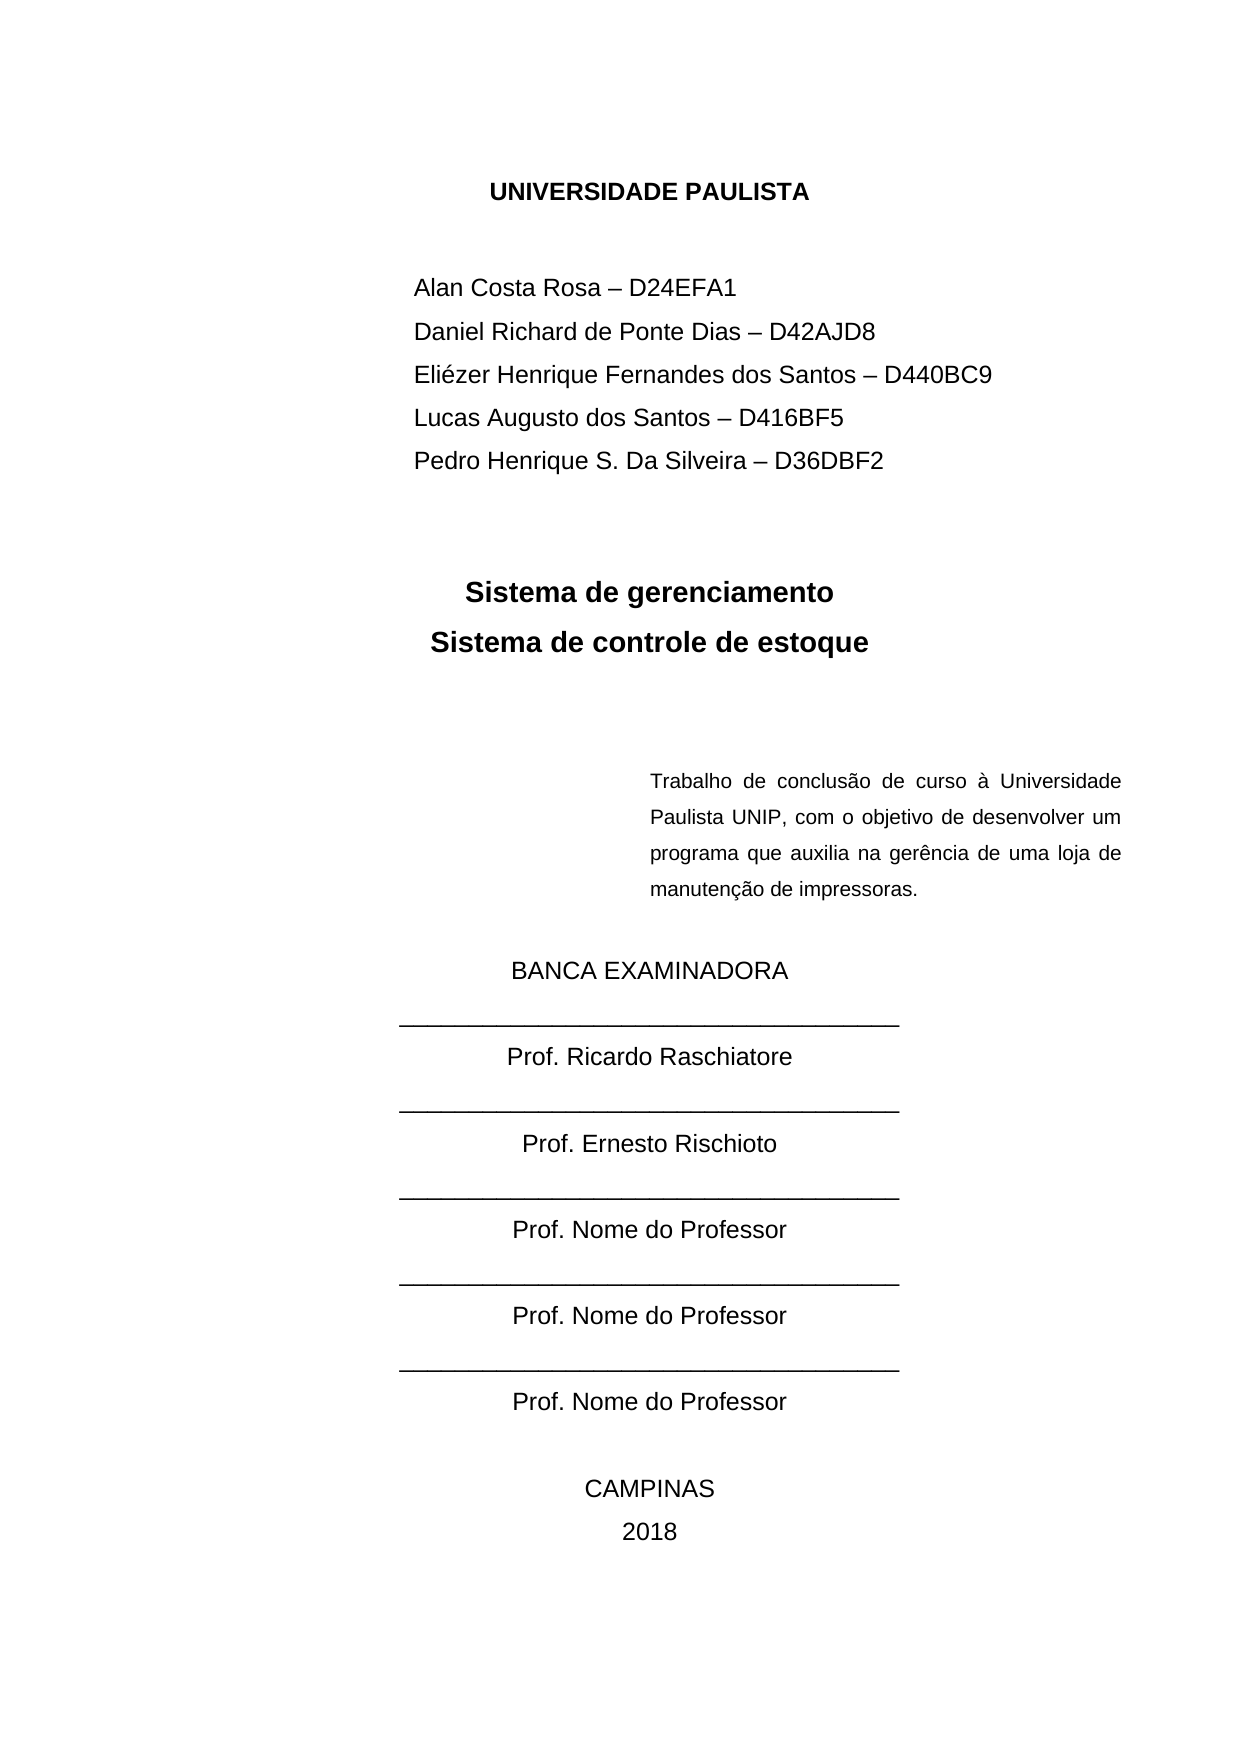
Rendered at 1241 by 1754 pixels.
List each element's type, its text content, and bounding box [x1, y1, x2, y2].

text Prof. Ricardo Raschiatore [177, 1042, 1122, 1071]
text Eliézer Henrique Fernandes dos Santos – D440BC9 [413, 359, 1122, 388]
text Daniel Richard de Ponte Dias – D42AJD8 [413, 316, 1122, 345]
text BANCA EXAMINADORA [177, 956, 1122, 985]
text Pedro Henrique S. Da Silveira – D36DBF2 [413, 446, 1122, 561]
text UNIVERSIDADE PAULISTA [177, 177, 1122, 206]
text ____________________________________ [177, 1172, 1122, 1201]
text ____________________________________ [177, 1258, 1122, 1287]
text Prof. Nome do Professor [177, 1387, 1122, 1416]
text Trabalho de conclusão de curso à Universidade Paulista UNIP, com o objetivo de desenvolver um programa que auxilia na gerência de uma loja de manutenção de impressoras. [650, 769, 1122, 901]
text Prof. Ernesto Rischioto [177, 1129, 1122, 1157]
text Prof. Nome do Professor [177, 1301, 1122, 1330]
text Prof. Nome do Professor [177, 1215, 1122, 1244]
text Lucas Augusto dos Santos – D416BF5 [413, 403, 1122, 431]
text Alan Costa Rosa – D24EFA1 [339, 273, 1122, 302]
text ____________________________________ [177, 999, 1122, 1028]
text Sistema de gerenciamento Sistema de controle de estoque [177, 575, 1122, 709]
text ____________________________________ [177, 1086, 1122, 1114]
text CAMPINAS 2018 [177, 1431, 1122, 1546]
text ____________________________________ [177, 1344, 1122, 1373]
